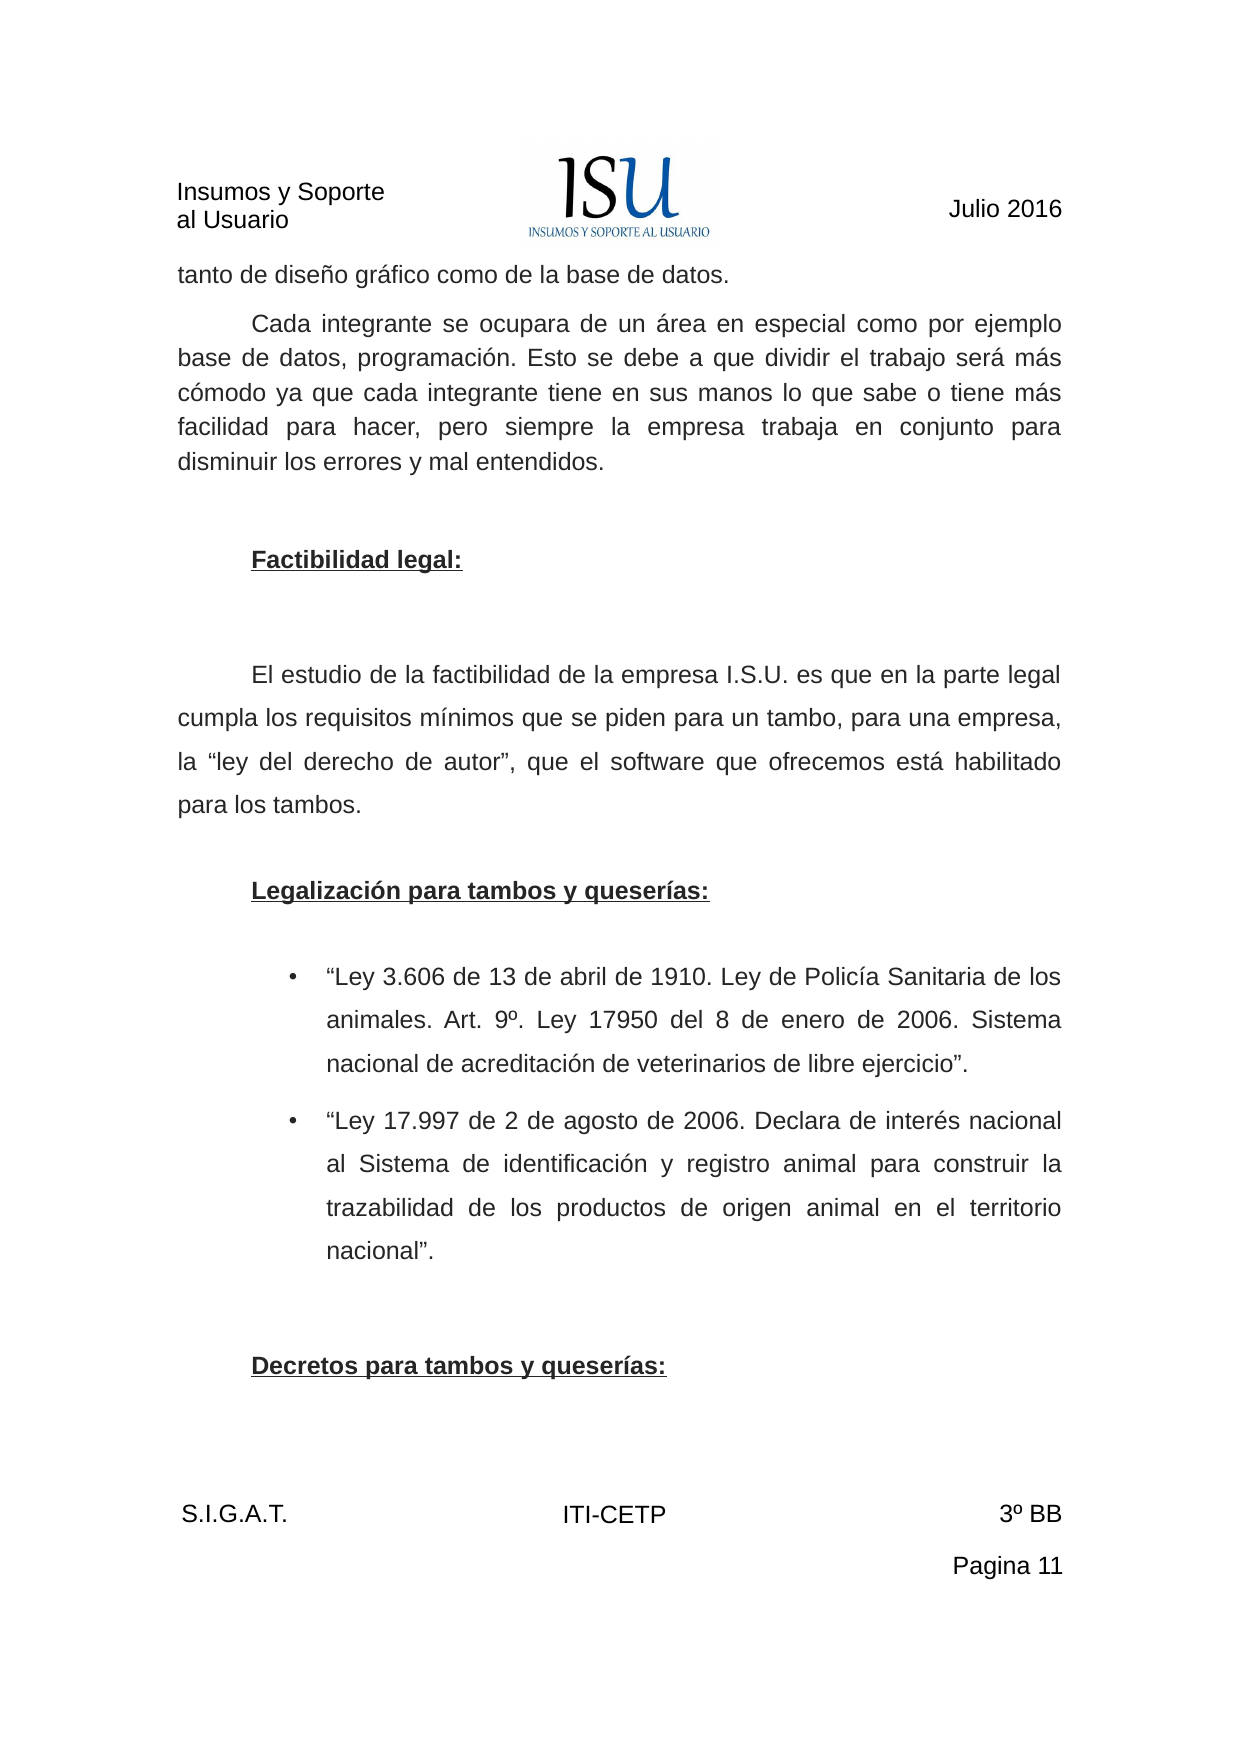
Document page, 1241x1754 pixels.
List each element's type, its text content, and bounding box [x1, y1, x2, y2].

list “Ley 3.606 de 13 de abril de 1910. Ley de Policía Sanitaria de los animales. Art. 9º. Ley 17950 del 8 de enero de 2006. Sistema nacional de acreditación de veterinarios de libre ejercicio”. [288, 962, 1063, 1077]
text Legalización para tambos y queserías: [177, 876, 1063, 905]
text El estudio de la factibilidad de la empresa I.S.U. es que en la parte legal cumpla los requisitos mínimos que se piden para un tambo, para una empresa, la “ley del derecho de autor”, que el software que ofrecemos está habilitado para los tambos. [177, 660, 1063, 818]
picture [517, 138, 723, 252]
text Factibilidad legal: [177, 545, 1063, 574]
text Cada integrante se ocupara de un área en especial como por ejemplo base de datos, programación. Esto se debe a que dividir el trabajo será más cómodo ya que cada integrante tiene en sus manos lo que sabe o tiene más facilidad para hacer, pero siempre la empresa trabaja en conjunto para disminuir los errores y mal entendidos. [177, 309, 1063, 476]
list “Ley 17.997 de 2 de agosto de 2006. Declara de interés nacional al Sistema de identificación y registro animal para construir la trazabilidad de los productos de origen animal en el territorio nacional”. [288, 1106, 1063, 1264]
text tanto de diseño gráfico como de la base de datos. [177, 260, 1063, 288]
text Decretos para tambos y queserías: [177, 1351, 1063, 1380]
